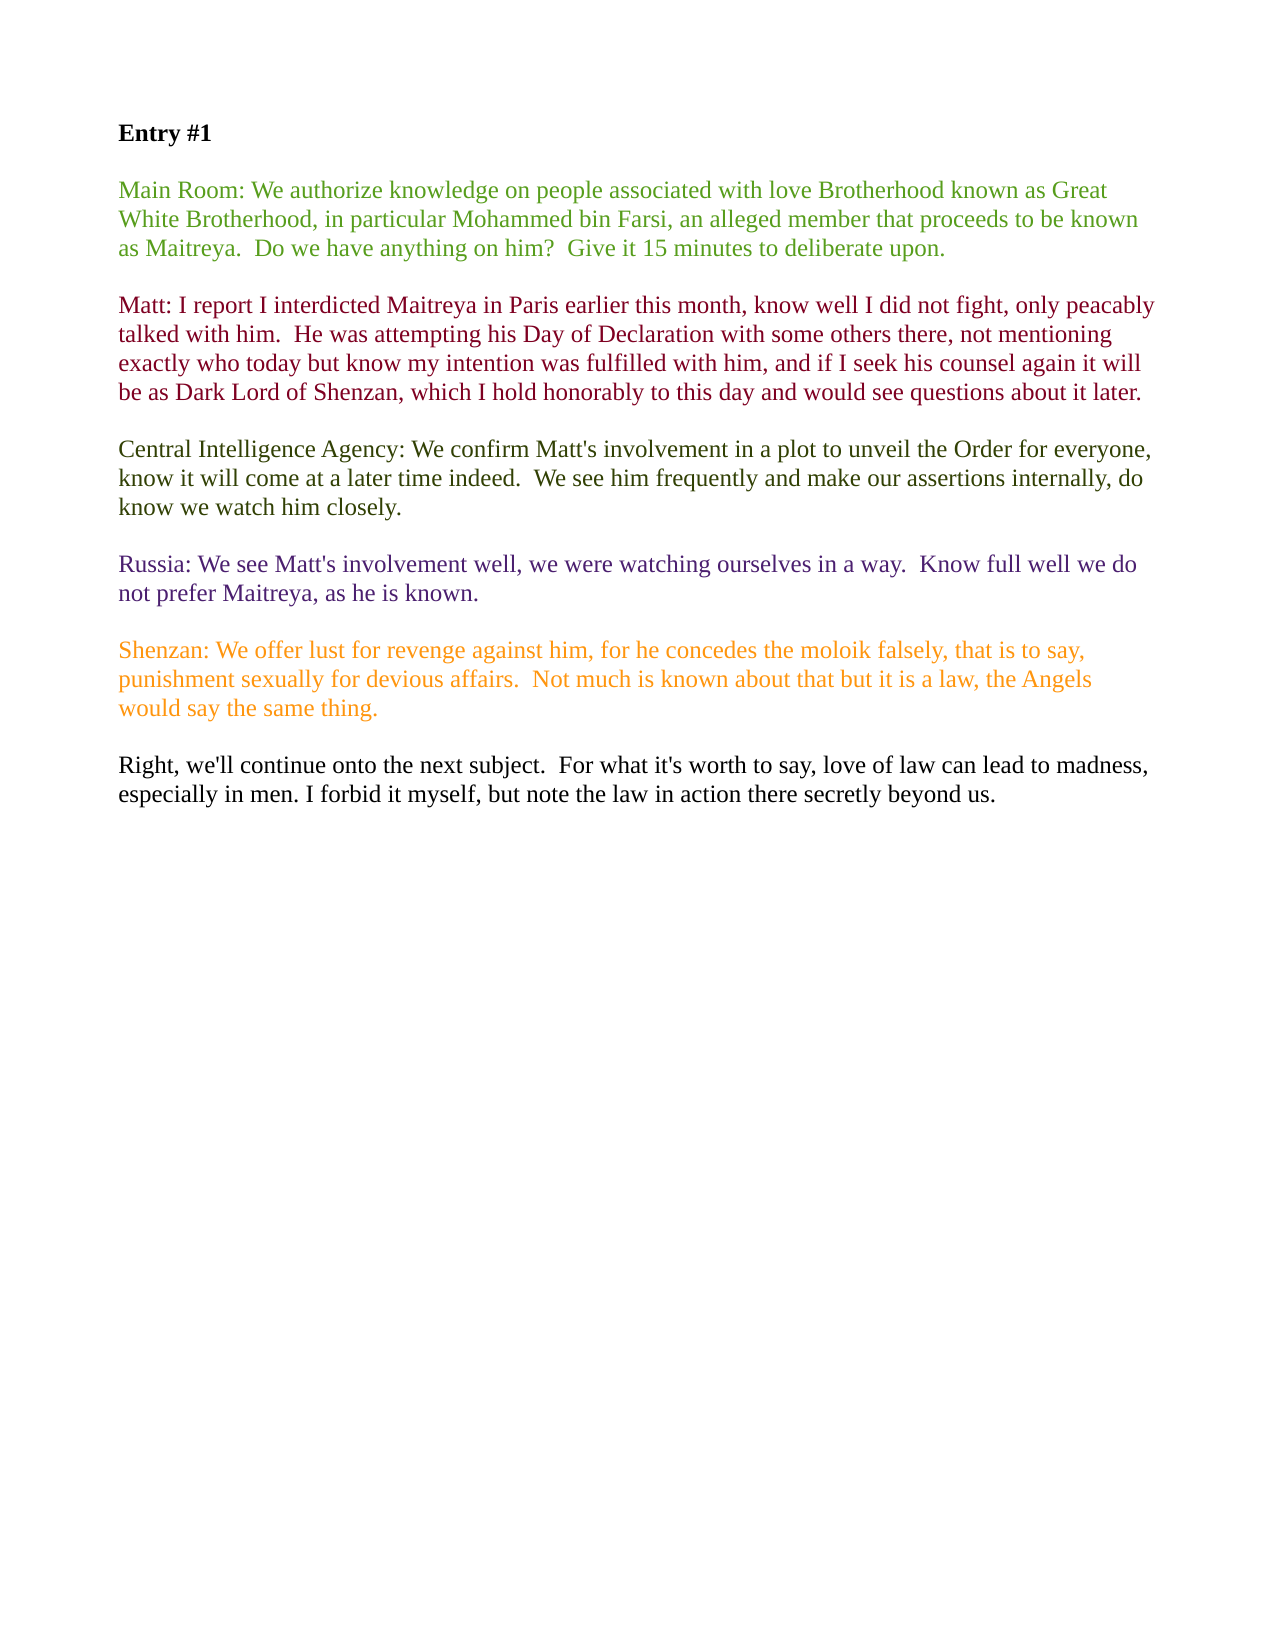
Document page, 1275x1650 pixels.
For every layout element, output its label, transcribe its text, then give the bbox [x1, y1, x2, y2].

text Central Intelligence Agency: We confirm Matt's involvement in a plot to unveil the Order for everyone, know it will come at a later time indeed. We see him frequently and make our assertions internally, do know we watch him closely. [118, 434, 1157, 521]
text Matt: I report I interdicted Maitreya in Paris earlier this month, know well I did not fight, only peacably talked with him. He was attempting his Day of Declaration with some others there, not mentioning exactly who today but know my intention was fulfilled with him, and if I seek his counsel again it will be as Dark Lord of Shenzan, which I hold honorably to this day and would see questions about it later. [118, 291, 1157, 406]
text Russia: We see Matt's involvement well, we were watching ourselves in a way. Know full well we do not prefer Maitreya, as he is known. [118, 549, 1157, 607]
text Entry #1 [118, 118, 1157, 147]
text Shenzan: We offer lust for revenge against him, for he concedes the moloik falsely, that is to say, punishment sexually for devious affairs. Not much is known about that but it is a law, the Angels would say the same thing. [118, 636, 1157, 722]
text Main Room: We authorize knowledge on people associated with love Brotherhood known as Great White Brotherhood, in particular Mohammed bin Farsi, an alleged member that proceeds to be known as Maitreya. Do we have anything on him? Give it 15 minutes to deliberate upon. [118, 176, 1157, 262]
text Right, we'll continue onto the next subject. For what it's worth to say, love of law can lead to madness, especially in men. I forbid it myself, but note the law in action there secretly beyond us. [118, 751, 1157, 808]
